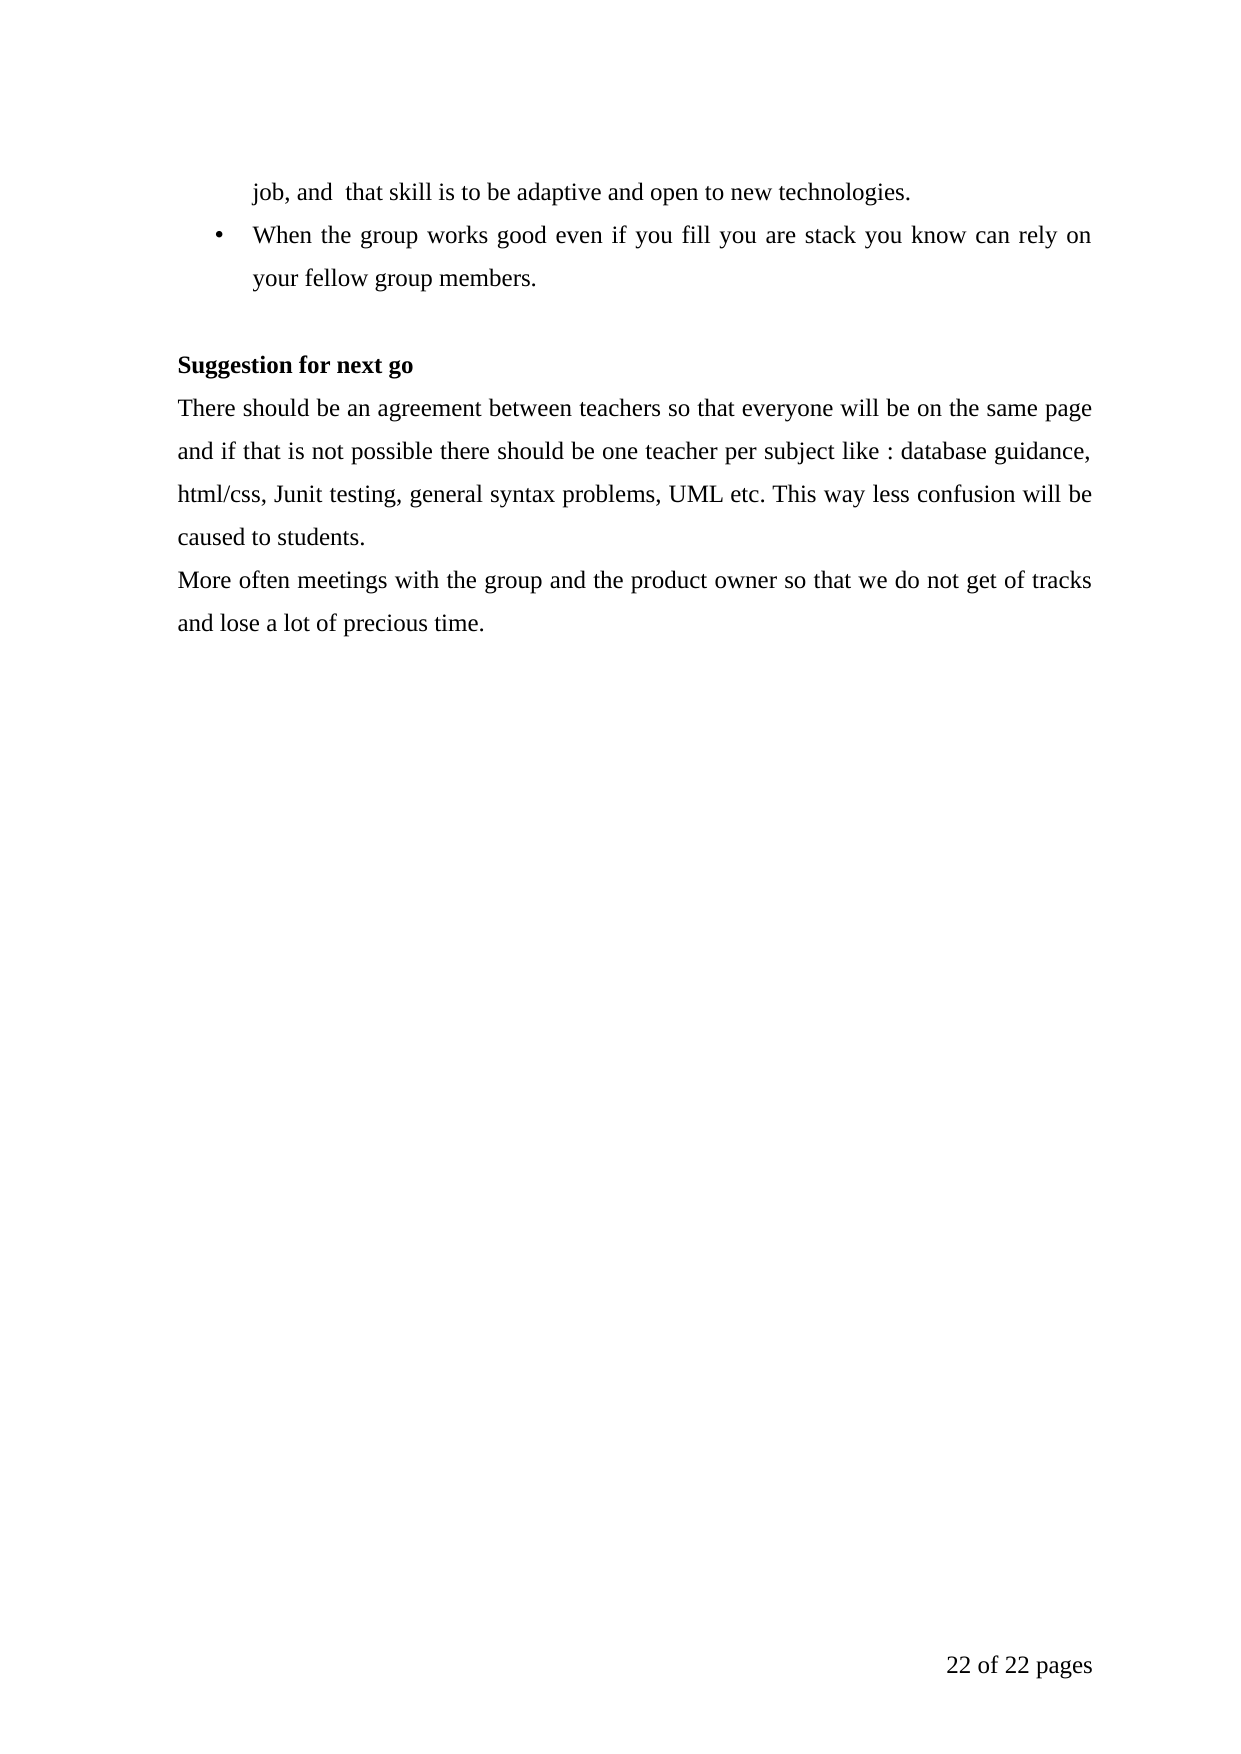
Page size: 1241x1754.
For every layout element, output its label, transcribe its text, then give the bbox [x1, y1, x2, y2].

list job, and that skill is to be adaptive and open to new technologies. [215, 177, 1093, 206]
text There should be an agreement between teachers so that everyone will be on the same page and if that is not possible there should be one teacher per subject like : database guidance, html/css, Junit testing, general syntax problems, UML etc. This way less confusion will be caused to students. [177, 393, 1093, 551]
text Suggestion for next go [177, 350, 1093, 378]
text More often meetings with the group and the product owner so that we do not get of tracks and lose a lot of precious time. [177, 565, 1093, 637]
list When the group works good even if you fill you are stack you know can rely on your fellow group members. [215, 220, 1093, 292]
